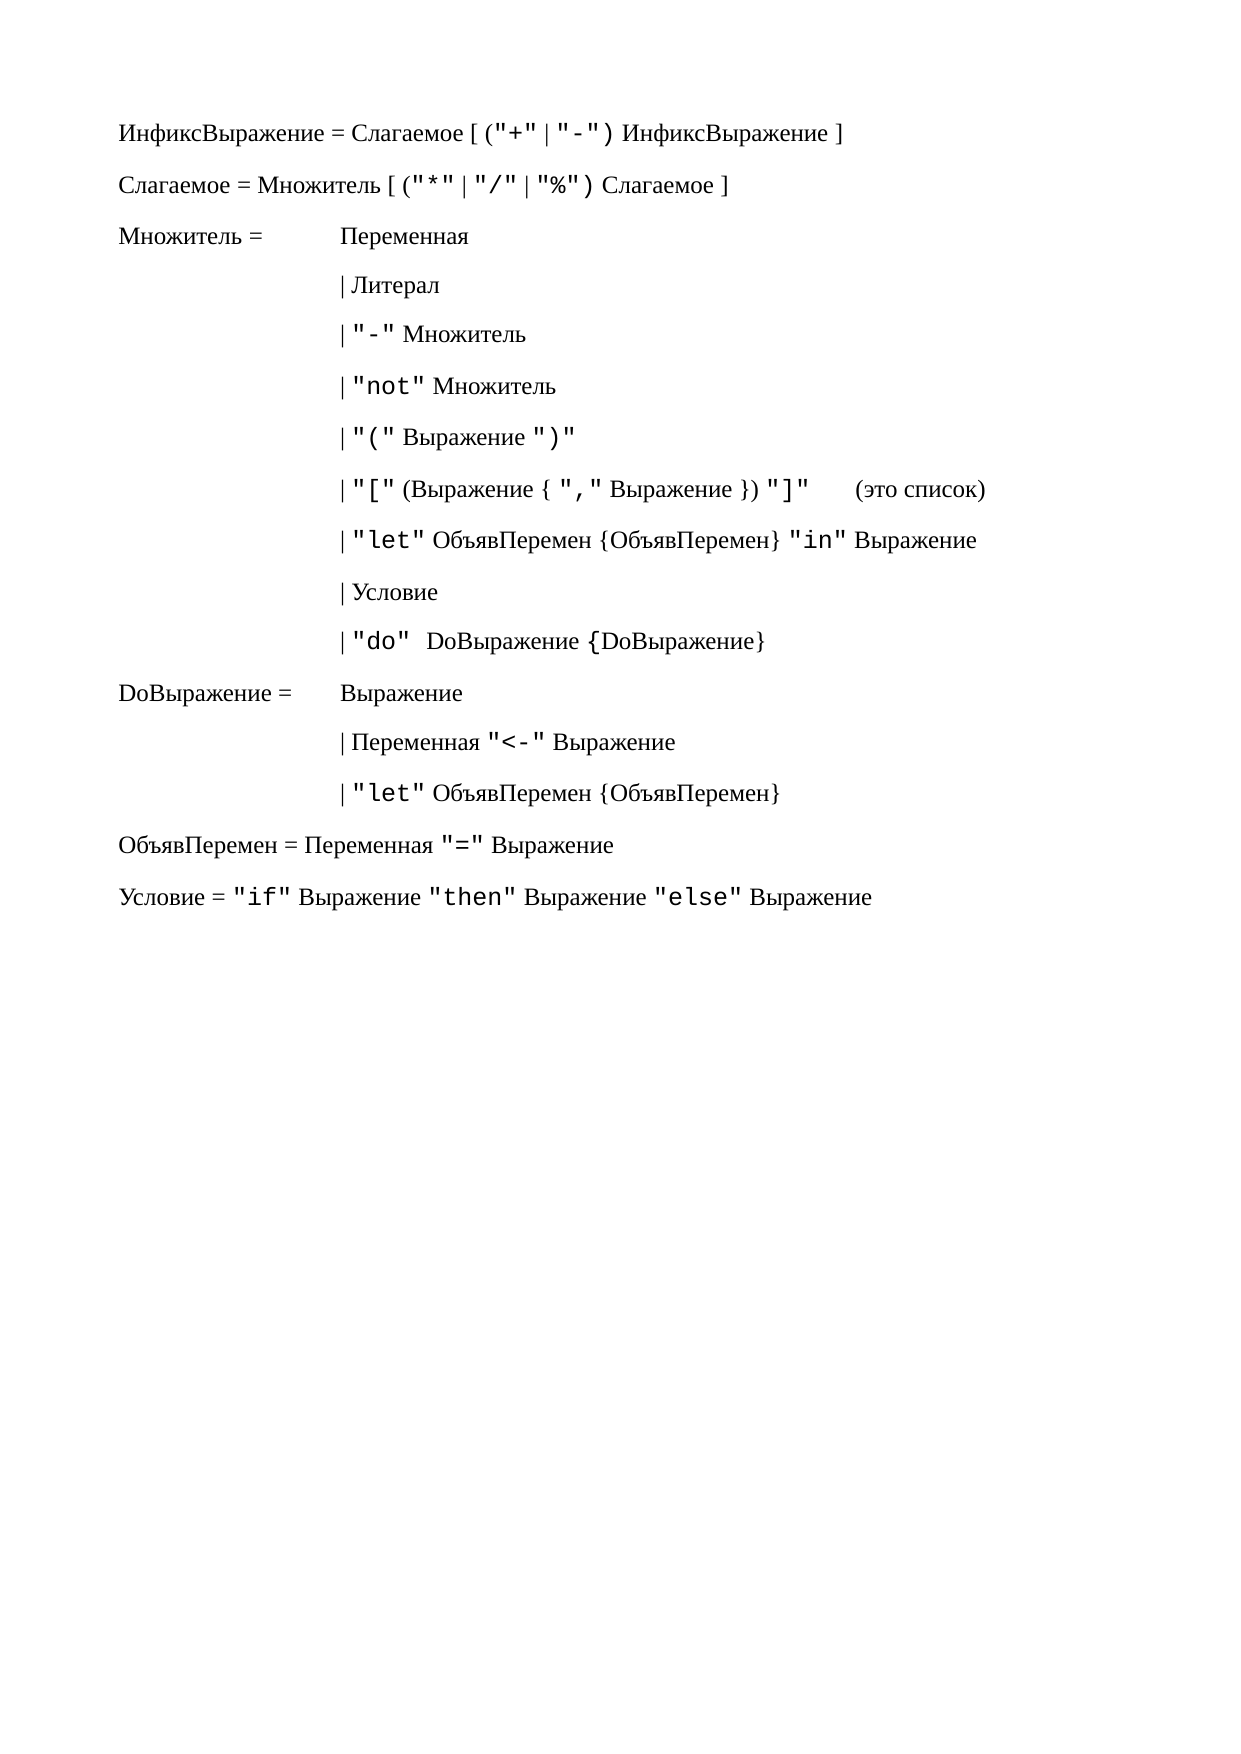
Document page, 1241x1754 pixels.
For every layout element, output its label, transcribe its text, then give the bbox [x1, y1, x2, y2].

text | "[" (Выражение { "," Выражение }) "]" (это список) [118, 474, 1122, 505]
text | "do" DoВыражение {DoВыражение} [118, 626, 1122, 657]
text | "(" Выражение ")" [118, 422, 1122, 453]
text ОбъявПеремен = Переменная "=" Выражение [118, 830, 1122, 861]
text | "let" ОбъявПеремен {ОбъявПеремен} [118, 778, 1122, 809]
text | "-" Множитель [118, 319, 1122, 350]
text | Условие [118, 577, 1122, 606]
text Условие = "if" Выражение "then" Выражение "else" Выражение [118, 882, 1122, 912]
text ИнфиксВыражение = Слагаемое [ ("+" | "-") ИнфиксВыражение ] [118, 118, 1122, 149]
text Слагаемое = Множитель [ ("*" | "/" | "%") Слагаемое ] [118, 170, 1122, 201]
text | "not" Множитель [118, 371, 1122, 402]
text DoВыражение = Выражение [118, 678, 1122, 707]
text Множитель = Переменная [118, 221, 1122, 250]
text | Литерал [118, 270, 1122, 299]
text | "let" ОбъявПеремен {ОбъявПеремен} "in" Выражение [118, 526, 1122, 556]
text | Переменная "<-" Выражение [118, 727, 1122, 758]
